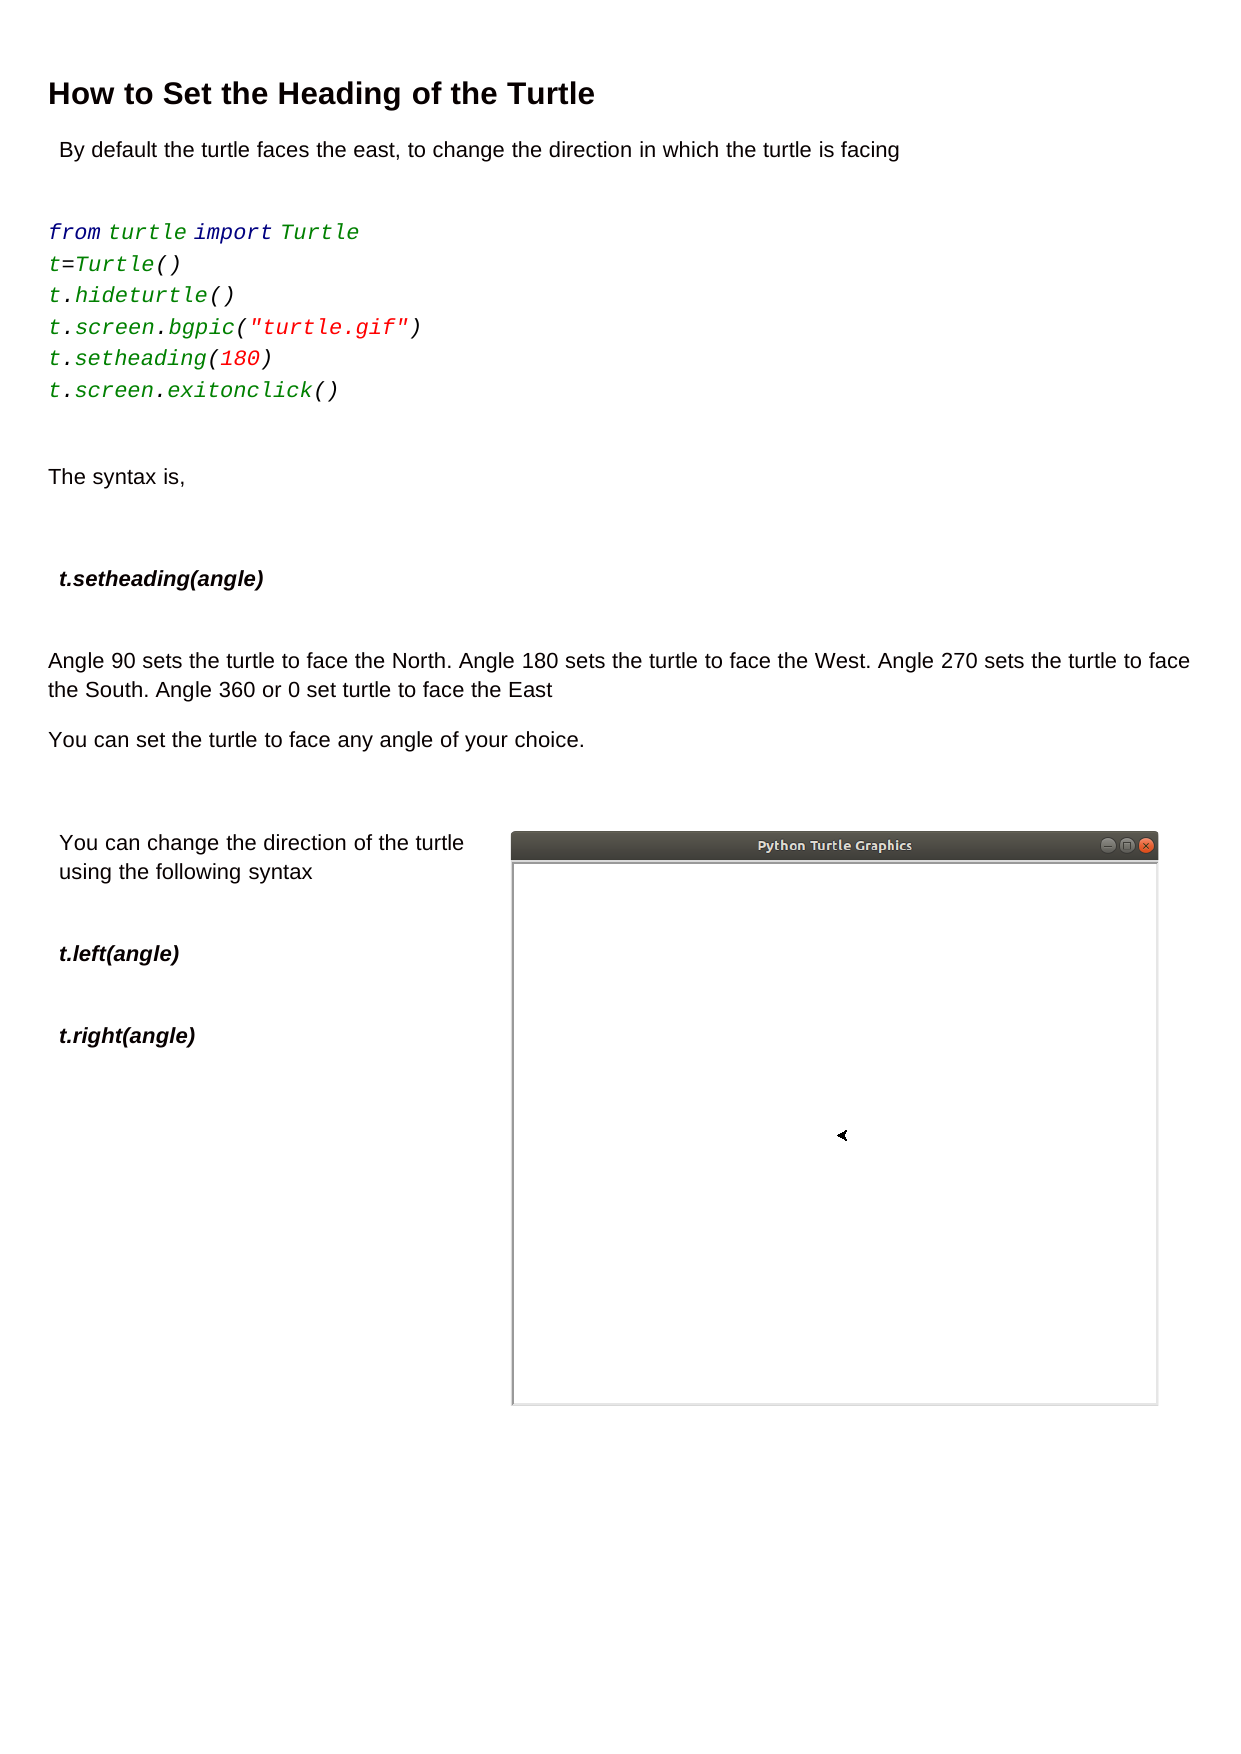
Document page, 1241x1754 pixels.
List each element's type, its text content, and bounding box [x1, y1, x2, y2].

text t.setheading(180) [48, 348, 1192, 372]
text t=Turtle() [48, 253, 1192, 278]
text [1159, 1023, 1194, 1048]
text [1159, 941, 1194, 966]
text How to Set the Heading of the Turtle [48, 75, 1192, 111]
text t.hideturtle() [48, 285, 1192, 309]
text The syntax is, [48, 463, 1192, 489]
text You can change the direction of the turtle using the following syntax [59, 830, 1194, 884]
text You can set the turtle to face any angle of your choice. [48, 727, 1192, 752]
text Angle 90 sets the turtle to face the North. Angle 180 sets the turtle to face the West. Angle 270 sets the turtle to face the South. Angle 360 or 0 set turtle to face the East [48, 648, 1192, 702]
text t.left(angle) [59, 941, 510, 966]
text t.right(angle) [59, 1023, 510, 1048]
text By default the turtle faces the east, to change the direction in which the turtle is facing [59, 137, 1194, 162]
text t.setheading(angle) [59, 566, 1194, 592]
text from turtle import Turtle [48, 219, 1192, 246]
text t.screen.bgpic("turtle.gif") [48, 316, 1192, 341]
picture [510, 831, 1159, 1406]
text t.screen.exitonclick() [48, 379, 1192, 404]
